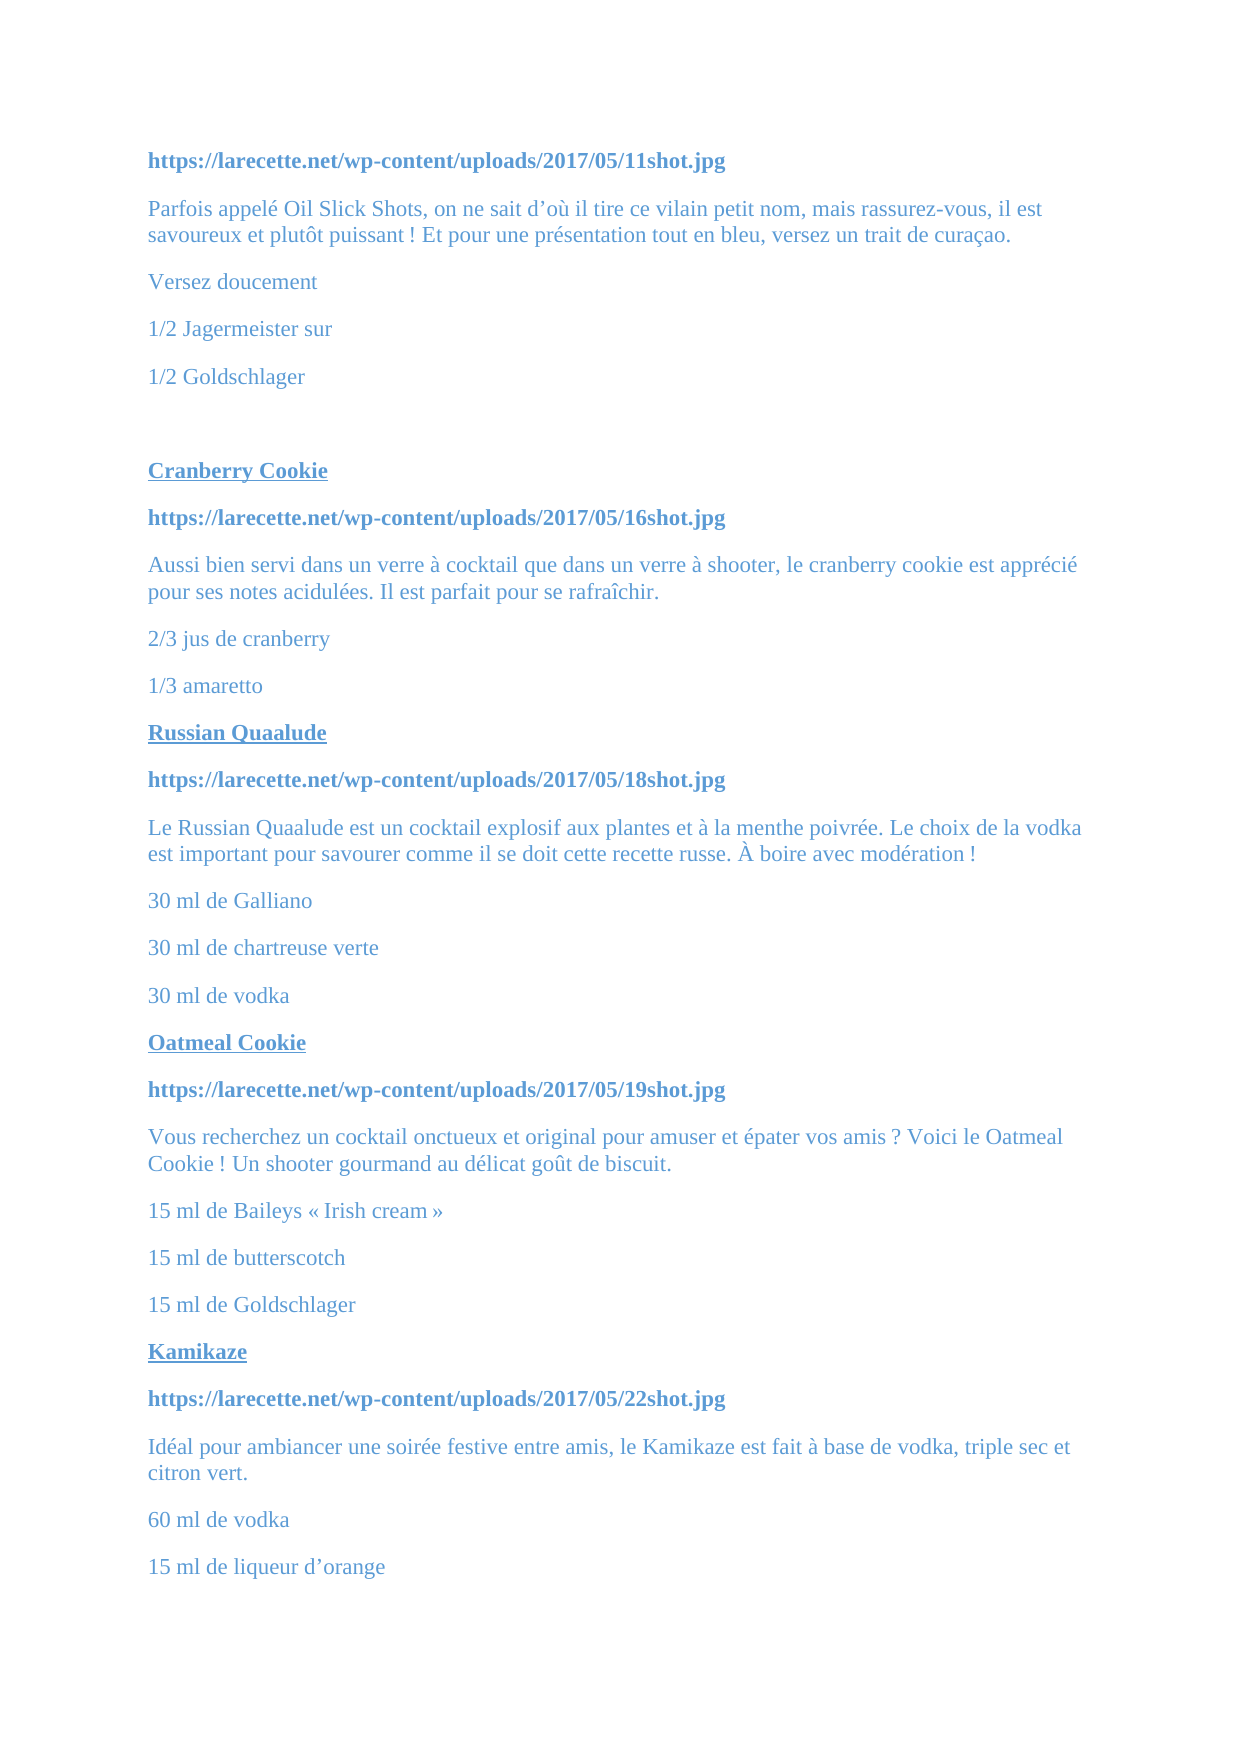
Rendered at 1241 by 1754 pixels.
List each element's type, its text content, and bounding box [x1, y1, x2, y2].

text 15 ml de Goldschlager [148, 1291, 1093, 1317]
subtitle https://larecette.net/wp-content/uploads/2017/05/11shot.jpg [148, 148, 1093, 174]
subtitle https://larecette.net/wp-content/uploads/2017/05/19shot.jpg [148, 1076, 1093, 1102]
text Parfois appelé Oil Slick Shots, on ne sait d’où il tire ce vilain petit nom, mais rassurez-vous, il est savoureux et plutôt puissant ! Et pour une présentation tout en bleu, versez un trait de curaçao. [148, 195, 1093, 247]
text 30 ml de Galliano [148, 887, 1093, 914]
text 2/3 jus de cranberry [148, 625, 1093, 651]
text 1/3 amaretto [148, 672, 1093, 698]
text 15 ml de butterscotch [148, 1244, 1093, 1270]
text 15 ml de liqueur d’orange [148, 1553, 1093, 1580]
text 15 ml de Baileys « Irish cream » [148, 1197, 1093, 1223]
subtitle Cranberry Cookie [148, 457, 1093, 483]
subtitle Oatmeal Cookie [148, 1029, 1093, 1055]
text Vous recherchez un cocktail onctueux et original pour amuser et épater vos amis ? Voici le Oatmeal Cookie ! Un shooter gourmand au délicat goût de biscuit. [148, 1123, 1093, 1176]
text Versez doucement [148, 268, 1093, 295]
text 30 ml de vodka [148, 982, 1093, 1008]
text Idéal pour ambiancer une soirée festive entre amis, le Kamikaze est fait à base de vodka, triple sec et citron vert. [148, 1433, 1093, 1485]
text 30 ml de chartreuse verte [148, 934, 1093, 961]
text Aussi bien servi dans un verre à cocktail que dans un verre à shooter, le cranberry cookie est apprécié pour ses notes acidulées. Il est parfait pour se rafraîchir. [148, 551, 1093, 604]
subtitle https://larecette.net/wp-content/uploads/2017/05/22shot.jpg [148, 1386, 1093, 1412]
text 1/2 Goldschlager [148, 363, 1093, 389]
subtitle Russian Quaalude [148, 719, 1093, 746]
subtitle https://larecette.net/wp-content/uploads/2017/05/18shot.jpg [148, 767, 1093, 793]
text Le Russian Quaalude est un cocktail explosif aux plantes et à la menthe poivrée. Le choix de la vodka est important pour savourer comme il se doit cette recette russe. À boire avec modération ! [148, 814, 1093, 866]
text 60 ml de vodka [148, 1506, 1093, 1533]
text 1/2 Jagermeister sur [148, 316, 1093, 342]
subtitle https://larecette.net/wp-content/uploads/2017/05/16shot.jpg [148, 504, 1093, 531]
subtitle Kamikaze [148, 1338, 1093, 1365]
